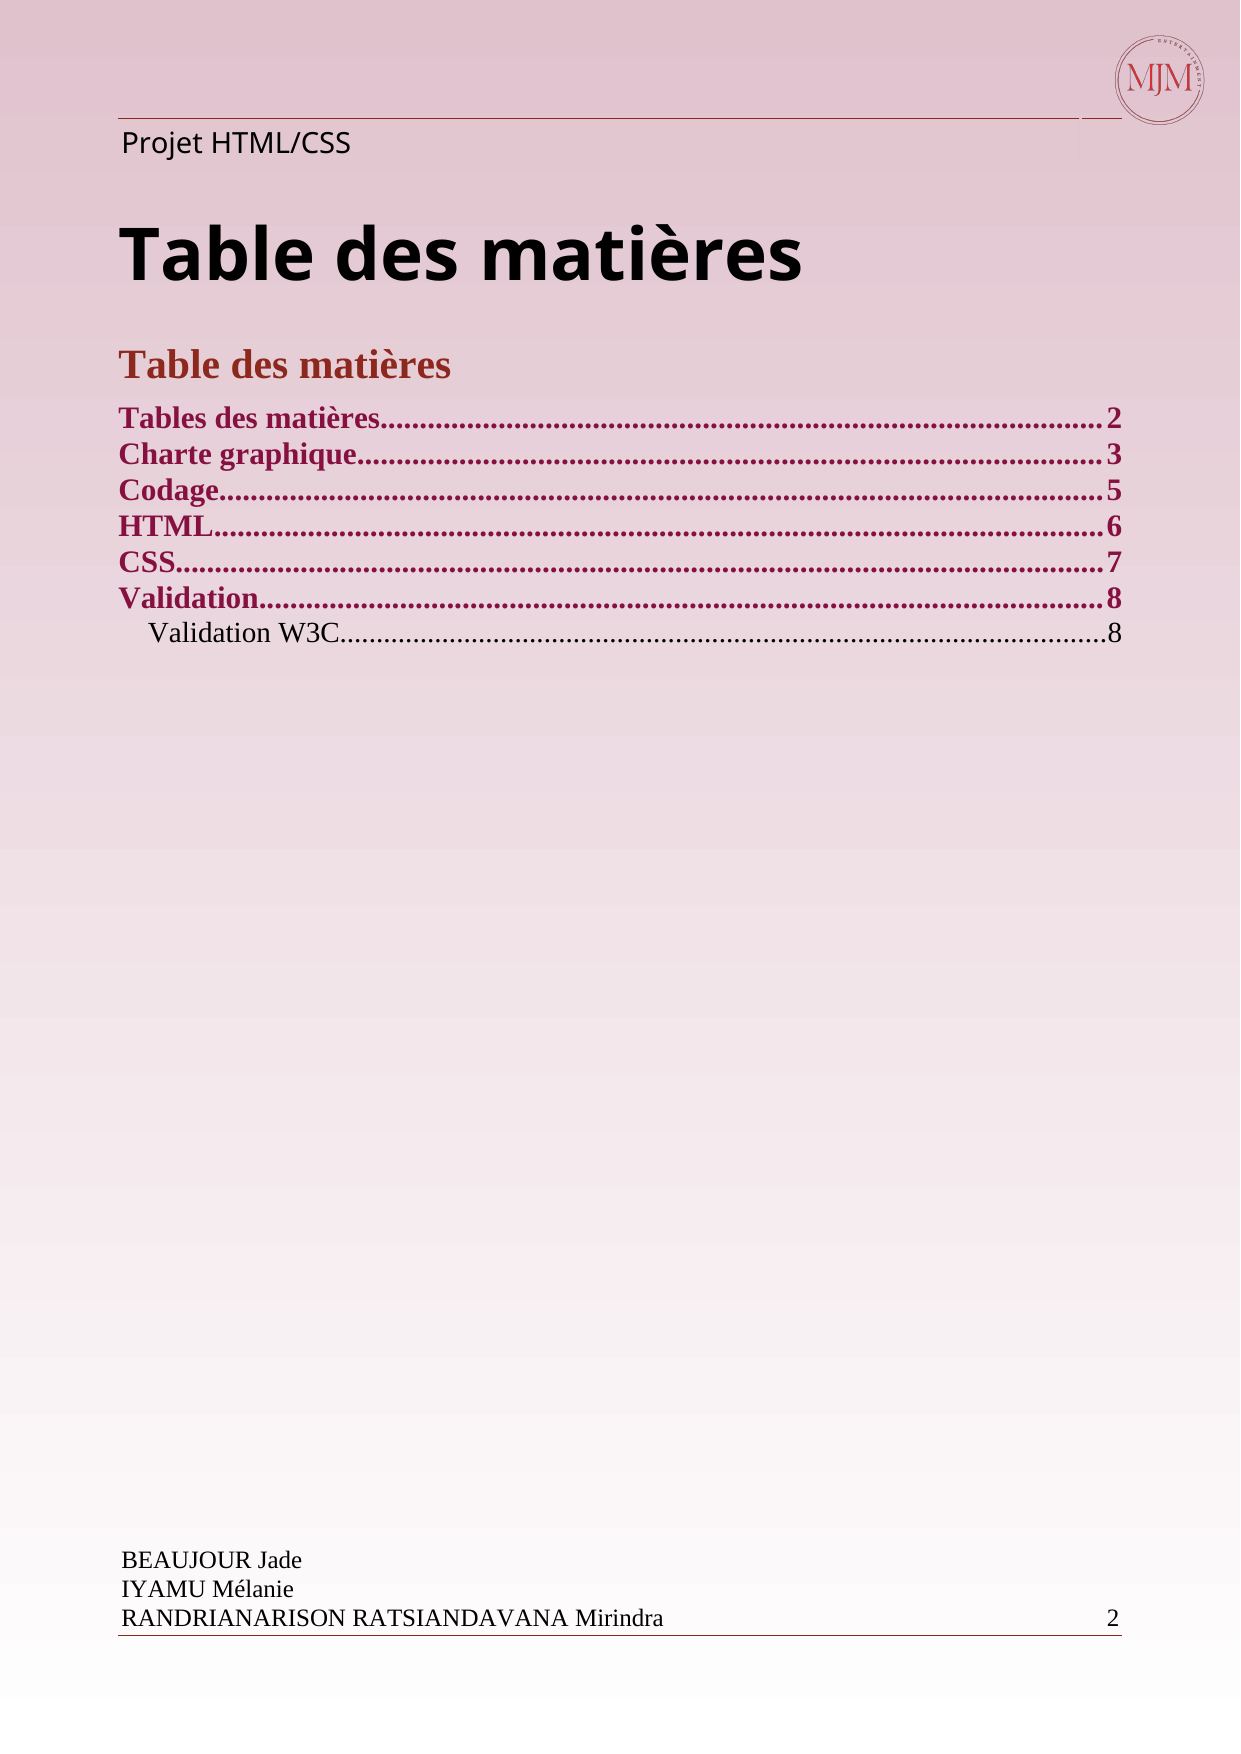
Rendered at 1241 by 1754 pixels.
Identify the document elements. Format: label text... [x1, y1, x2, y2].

text Validation W3C 8 [148, 615, 1122, 649]
text Tables des matières 2 [118, 399, 1122, 435]
text Codage 5 [118, 471, 1122, 507]
text Validation 8 [118, 579, 1122, 615]
text HTML 6 [118, 507, 1122, 543]
subtitle Table des matières [118, 202, 1122, 302]
subtitle Table des matières [118, 339, 1122, 387]
text Charte graphique 3 [118, 435, 1122, 471]
text CSS 7 [118, 543, 1122, 579]
picture [1082, 2, 1238, 158]
